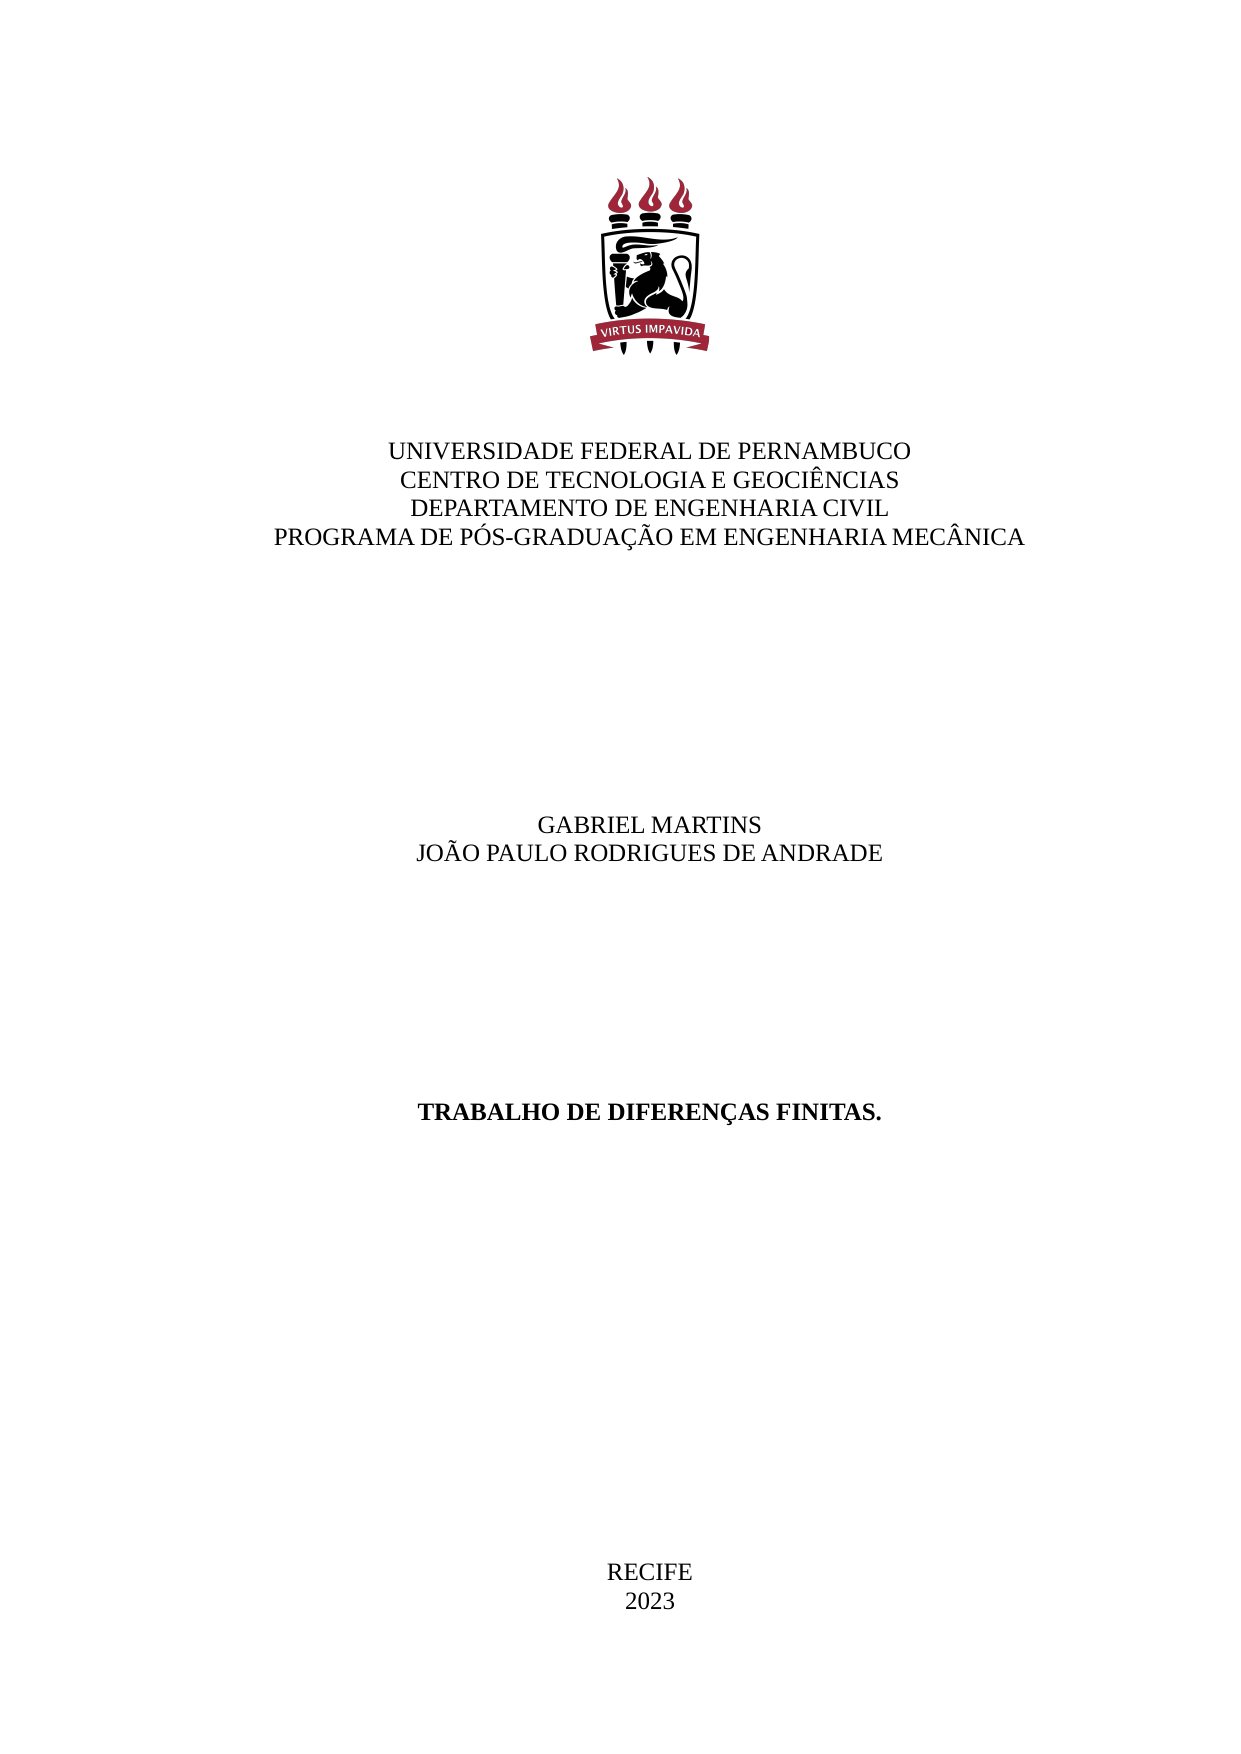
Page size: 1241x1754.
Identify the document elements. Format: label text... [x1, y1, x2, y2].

text UNIVERSIDADE FEDERAL DE PERNAMBUCO [177, 436, 1122, 465]
text CENTRO DE TECNOLOGIA E GEOCIÊNCIAS [177, 465, 1122, 493]
text 2023 [177, 1586, 1122, 1615]
text DEPARTAMENTO DE ENGENHARIA CIVIL [177, 493, 1122, 522]
text RECIFE [177, 1557, 1122, 1586]
picture [590, 177, 710, 355]
text JOÃO PAULO RODRIGUES DE ANDRADE [177, 838, 1122, 867]
text TRABALHO DE DIFERENÇAS FINITAS. [177, 1097, 1122, 1126]
text PROGRAMA DE PÓS-GRADUAÇÃO EM ENGENHARIA MECÂNICA [177, 522, 1122, 551]
text GABRIEL MARTINS [177, 810, 1122, 838]
